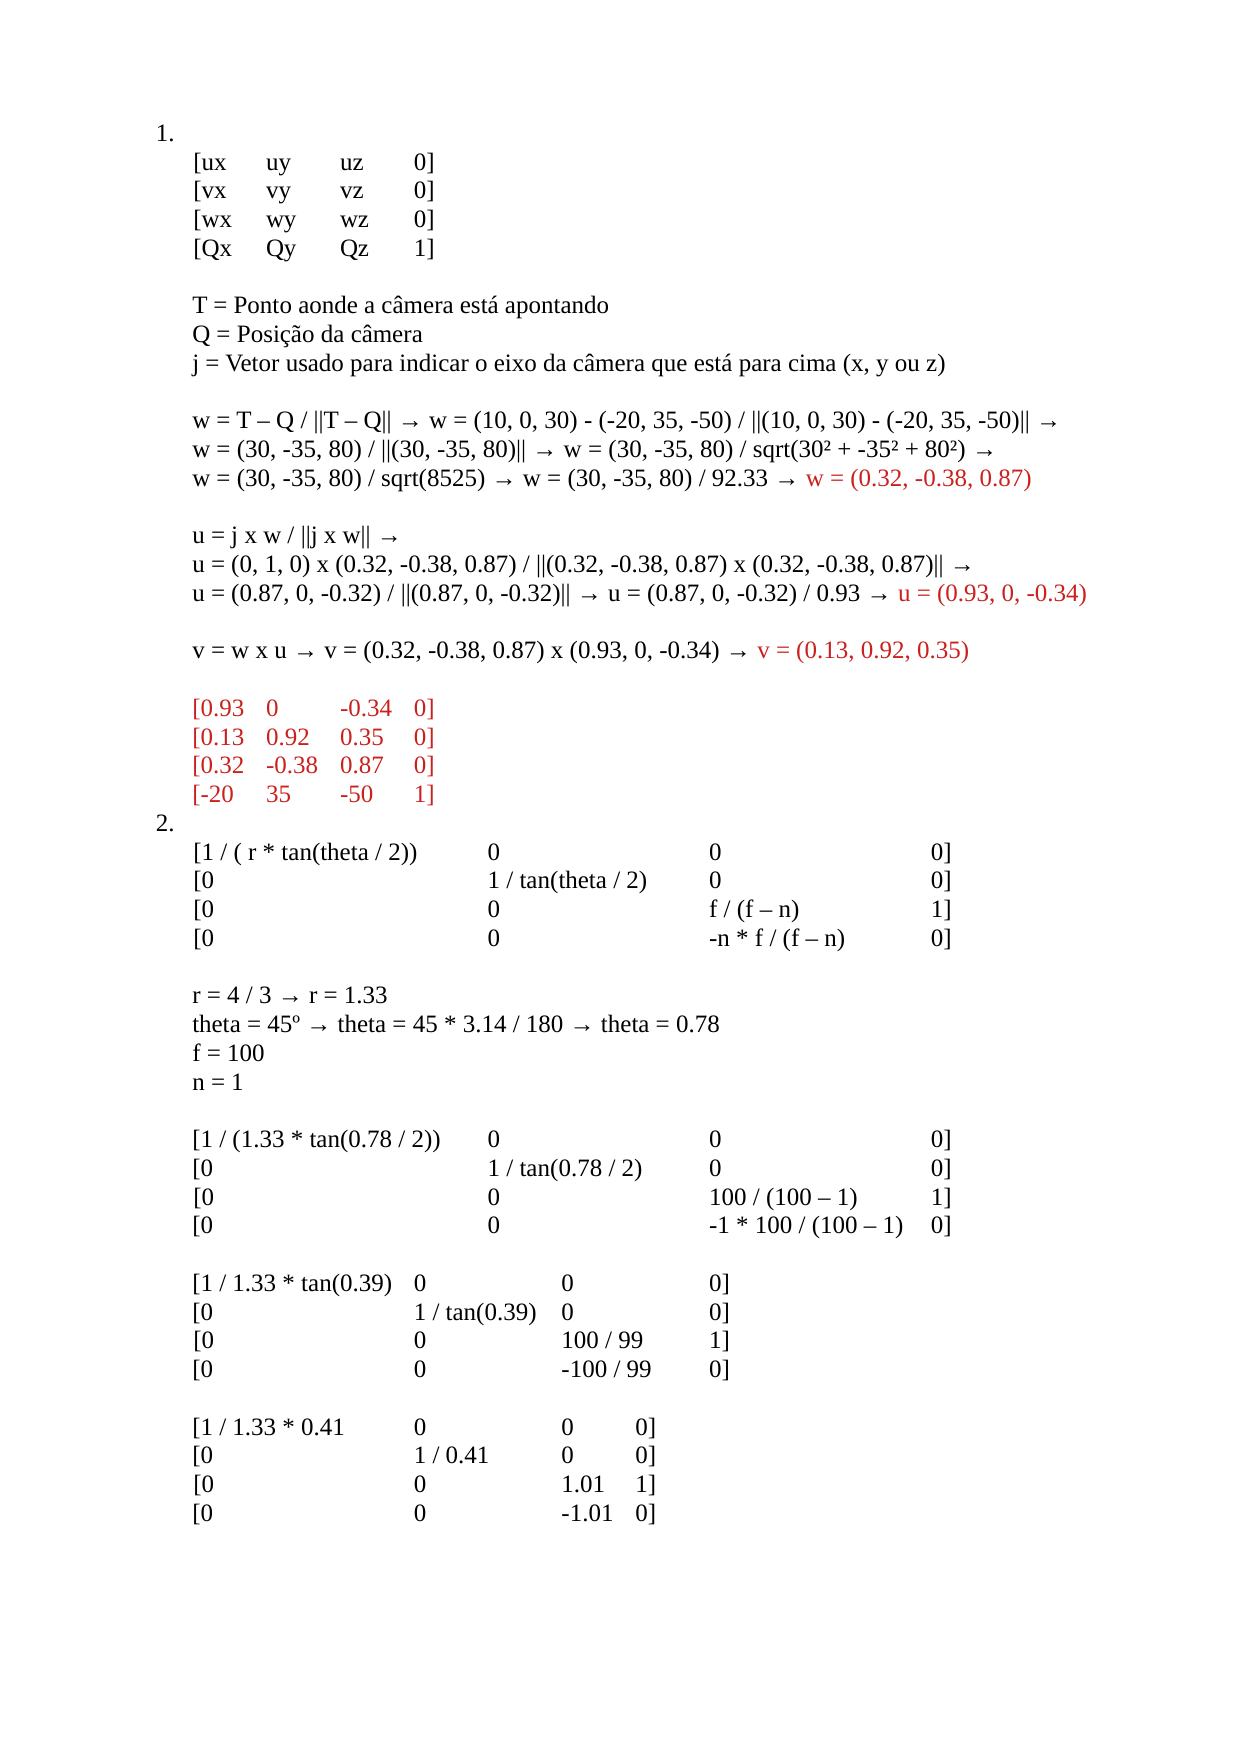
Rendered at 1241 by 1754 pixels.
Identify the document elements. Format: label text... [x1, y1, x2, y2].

text [0 1 / tan(0.39) 0 0] [118, 1297, 1122, 1326]
text Q = Posição da câmera [118, 319, 1122, 348]
text n = 1 [118, 1067, 1122, 1096]
text v = w x u → v = (0.32, -0.38, 0.87) x (0.93, 0, -0.34) → v = (0.13, 0.92, 0.35) [118, 636, 1122, 664]
text u = j x w / ||j x w|| → [118, 521, 1122, 549]
text [1 / (1.33 * tan(0.78 / 2)) 0 0 0] [118, 1124, 1122, 1153]
list [Qx Qy Qz 1] [156, 233, 1122, 262]
text [-20 35 -50 1] [118, 779, 1122, 808]
list [wx wy wz 0] [156, 204, 1122, 233]
list [0 0 1.01 1] [156, 1469, 1122, 1498]
text w = (30, -35, 80) / ||(30, -35, 80)|| → w = (30, -35, 80) / sqrt(30² + -35² + 80²) → [118, 434, 1122, 463]
text w = T – Q / ||T – Q|| → w = (10, 0, 30) - (-20, 35, -50) / ||(10, 0, 30) - (-20, 35, -50)|| → [118, 406, 1122, 434]
text [1 / 1.33 * 0.41 0 0 0] [118, 1412, 1122, 1441]
text [0.93 0 -0.34 0] [118, 693, 1122, 722]
list [0 0 100 / 99 1] [156, 1326, 1122, 1354]
text [0 0 -1 * 100 / (100 – 1) 0] [118, 1211, 1122, 1239]
text r = 4 / 3 → r = 1.33 [118, 981, 1122, 1009]
text u = (0.87, 0, -0.32) / ||(0.87, 0, -0.32)|| → u = (0.87, 0, -0.32) / 0.93 → u = (0.93, 0, -0.34) [118, 578, 1122, 607]
text [0 1 / 0.41 0 0] [118, 1441, 1122, 1469]
list [0 0 100 / (100 – 1) 1] [156, 1182, 1122, 1211]
text [0 0 -1.01 0] [118, 1498, 1122, 1527]
list [0 0 -n * f / (f – n) 0] [156, 923, 1122, 952]
list [vx vy vz 0] [156, 176, 1122, 204]
text theta = 45º → theta = 45 * 3.14 / 180 → theta = 0.78 [118, 1009, 1122, 1038]
text [0 1 / tan(0.78 / 2) 0 0] [118, 1153, 1122, 1182]
list [0 1 / tan(theta / 2) 0 0] [156, 866, 1122, 894]
text [1 / 1.33 * tan(0.39) 0 0 0] [118, 1268, 1122, 1297]
text T = Ponto aonde a câmera está apontando [118, 291, 1122, 319]
text [0.32 -0.38 0.87 0] [118, 751, 1122, 779]
text f = 100 [118, 1038, 1122, 1067]
text [0 0 -100 / 99 0] [118, 1354, 1122, 1383]
text j = Vetor usado para indicar o eixo da câmera que está para cima (x, y ou z) [118, 348, 1122, 377]
text w = (30, -35, 80) / sqrt(8525) → w = (30, -35, 80) / 92.33 → w = (0.32, -0.38, 0.87) [118, 463, 1122, 492]
list [0 0 f / (f – n) 1] [156, 894, 1122, 923]
list [1 / ( r * tan(theta / 2)) 0 0 0] [156, 837, 1122, 866]
list [ux uy uz 0] [156, 147, 1122, 176]
text u = (0, 1, 0) x (0.32, -0.38, 0.87) / ||(0.32, -0.38, 0.87) x (0.32, -0.38, 0.87)|| → [118, 549, 1122, 578]
text [0.13 0.92 0.35 0] [118, 722, 1122, 751]
